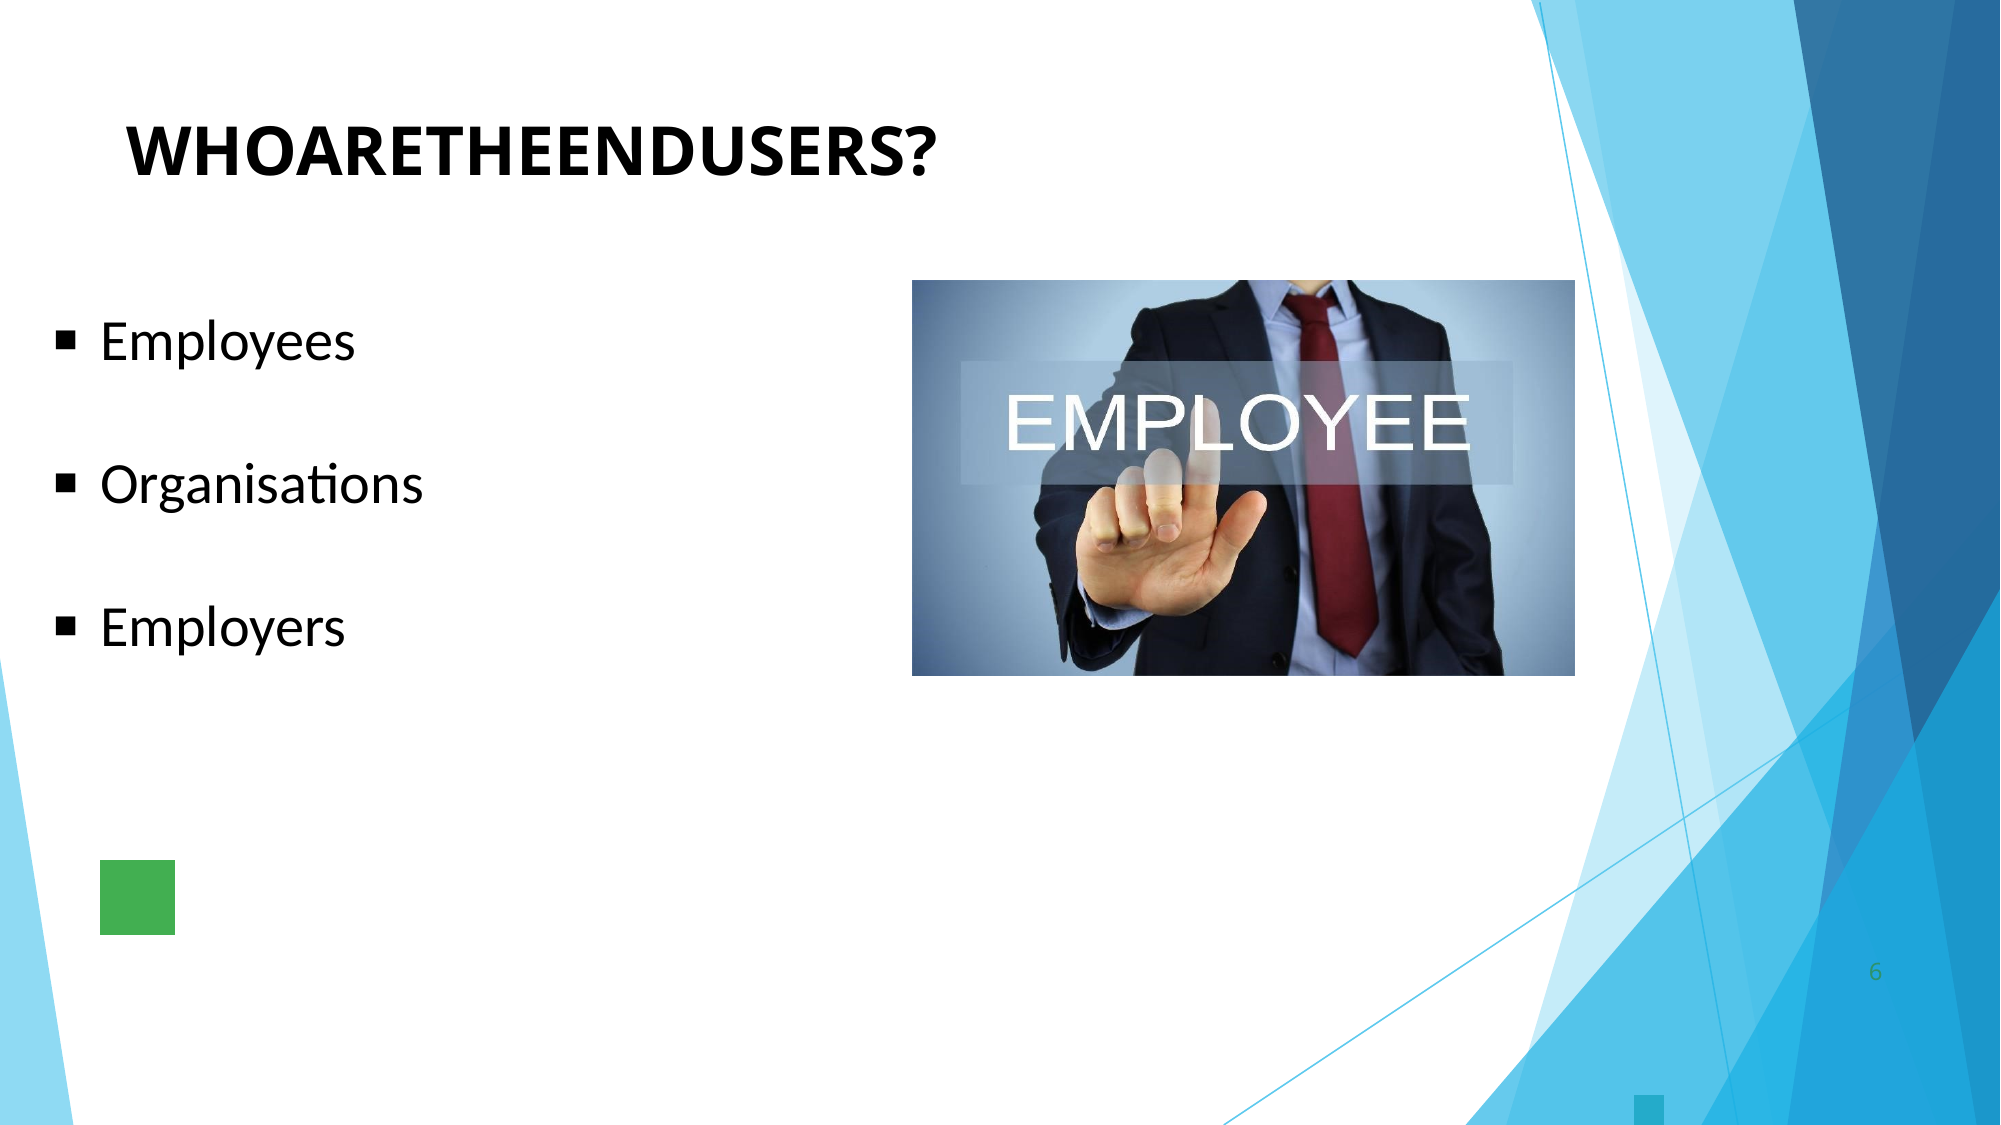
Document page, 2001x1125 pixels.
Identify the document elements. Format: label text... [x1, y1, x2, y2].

text WHOARETHEENDUSERS? [126, 103, 1572, 195]
text [1559, 103, 1601, 195]
list Employees [44, 304, 912, 375]
list Organisations [44, 447, 912, 518]
list Employers [44, 590, 912, 661]
